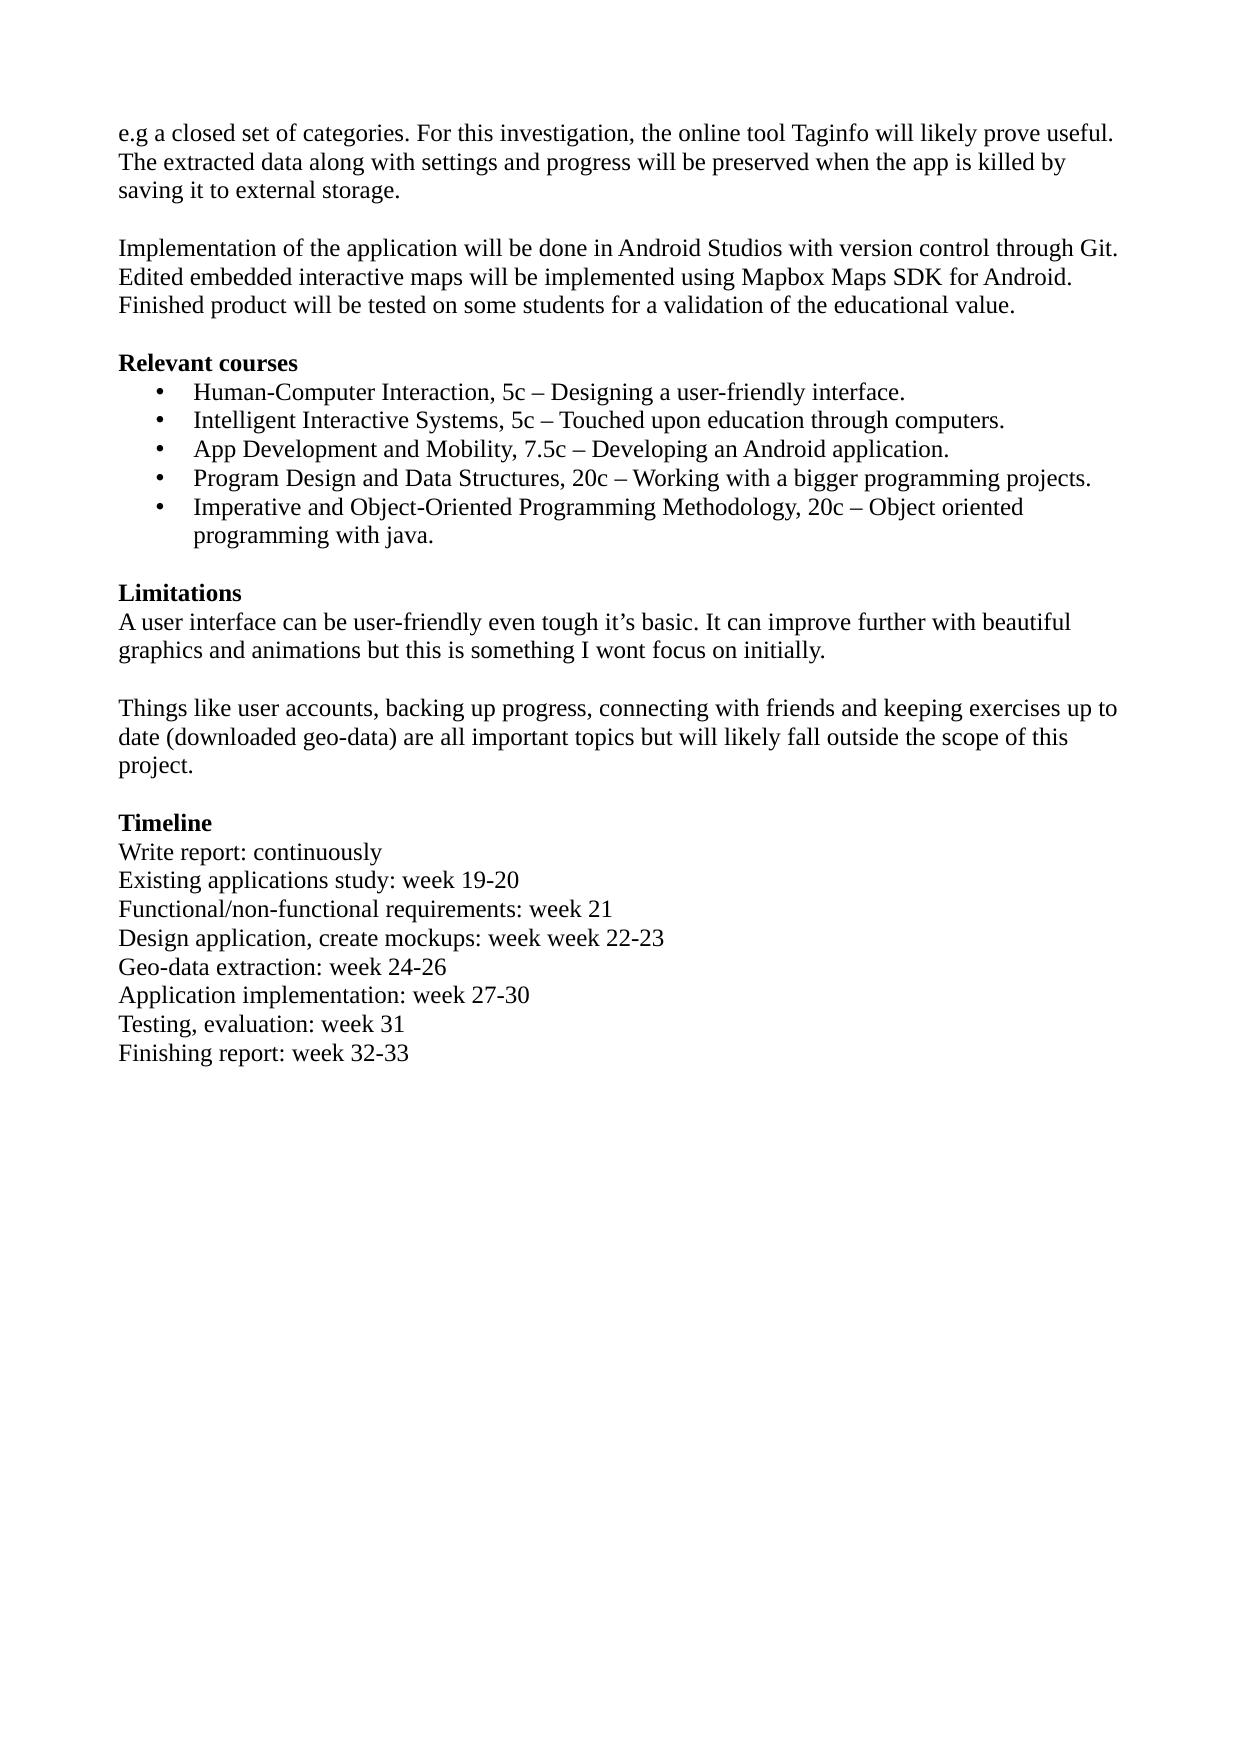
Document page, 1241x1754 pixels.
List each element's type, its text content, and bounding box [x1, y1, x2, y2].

text Things like user accounts, backing up progress, connecting with friends and keeping exercises up to date (downloaded geo-data) are all important topics but will likely fall outside the scope of this project. [118, 693, 1122, 779]
list Intelligent Interactive Systems, 5c – Touched upon education through computers. [156, 406, 1122, 434]
text Implementation of the application will be done in Android Studios with version control through Git. Edited embedded interactive maps will be implemented using Mapbox Maps SDK for Android. Finished product will be tested on some students for a validation of the educational value. [118, 233, 1122, 319]
list Human-Computer Interaction, 5c – Designing a user-friendly interface. [156, 377, 1122, 406]
text e.g a closed set of categories. For this investigation, the online tool Taginfo will likely prove useful. The extracted data along with settings and progress will be preserved when the app is killed by saving it to external storage. [118, 118, 1122, 204]
list Program Design and Data Structures, 20c – Working with a bigger programming projects. [156, 463, 1122, 492]
text Relevant courses [118, 348, 1122, 377]
text Existing applications study: week 19-20 [118, 866, 1122, 894]
text Geo-data extraction: week 24-26 [118, 952, 1122, 981]
text Timeline [118, 808, 1122, 837]
list Imperative and Object-Oriented Programming Methodology, 20c – Object oriented programming with java. [156, 492, 1122, 549]
list App Development and Mobility, 7.5c – Developing an Android application. [156, 434, 1122, 463]
text Finishing report: week 32-33 [118, 1038, 1122, 1067]
text Limitations [118, 578, 1122, 607]
text Testing, evaluation: week 31 [118, 1009, 1122, 1038]
text A user interface can be user-friendly even tough it’s basic. It can improve further with beautiful graphics and animations but this is something I wont focus on initially. [118, 607, 1122, 664]
text Design application, create mockups: week week 22-23 [118, 923, 1122, 952]
text Write report: continuously [118, 837, 1122, 866]
text Functional/non-functional requirements: week 21 [118, 894, 1122, 923]
text Application implementation: week 27-30 [118, 981, 1122, 1009]
